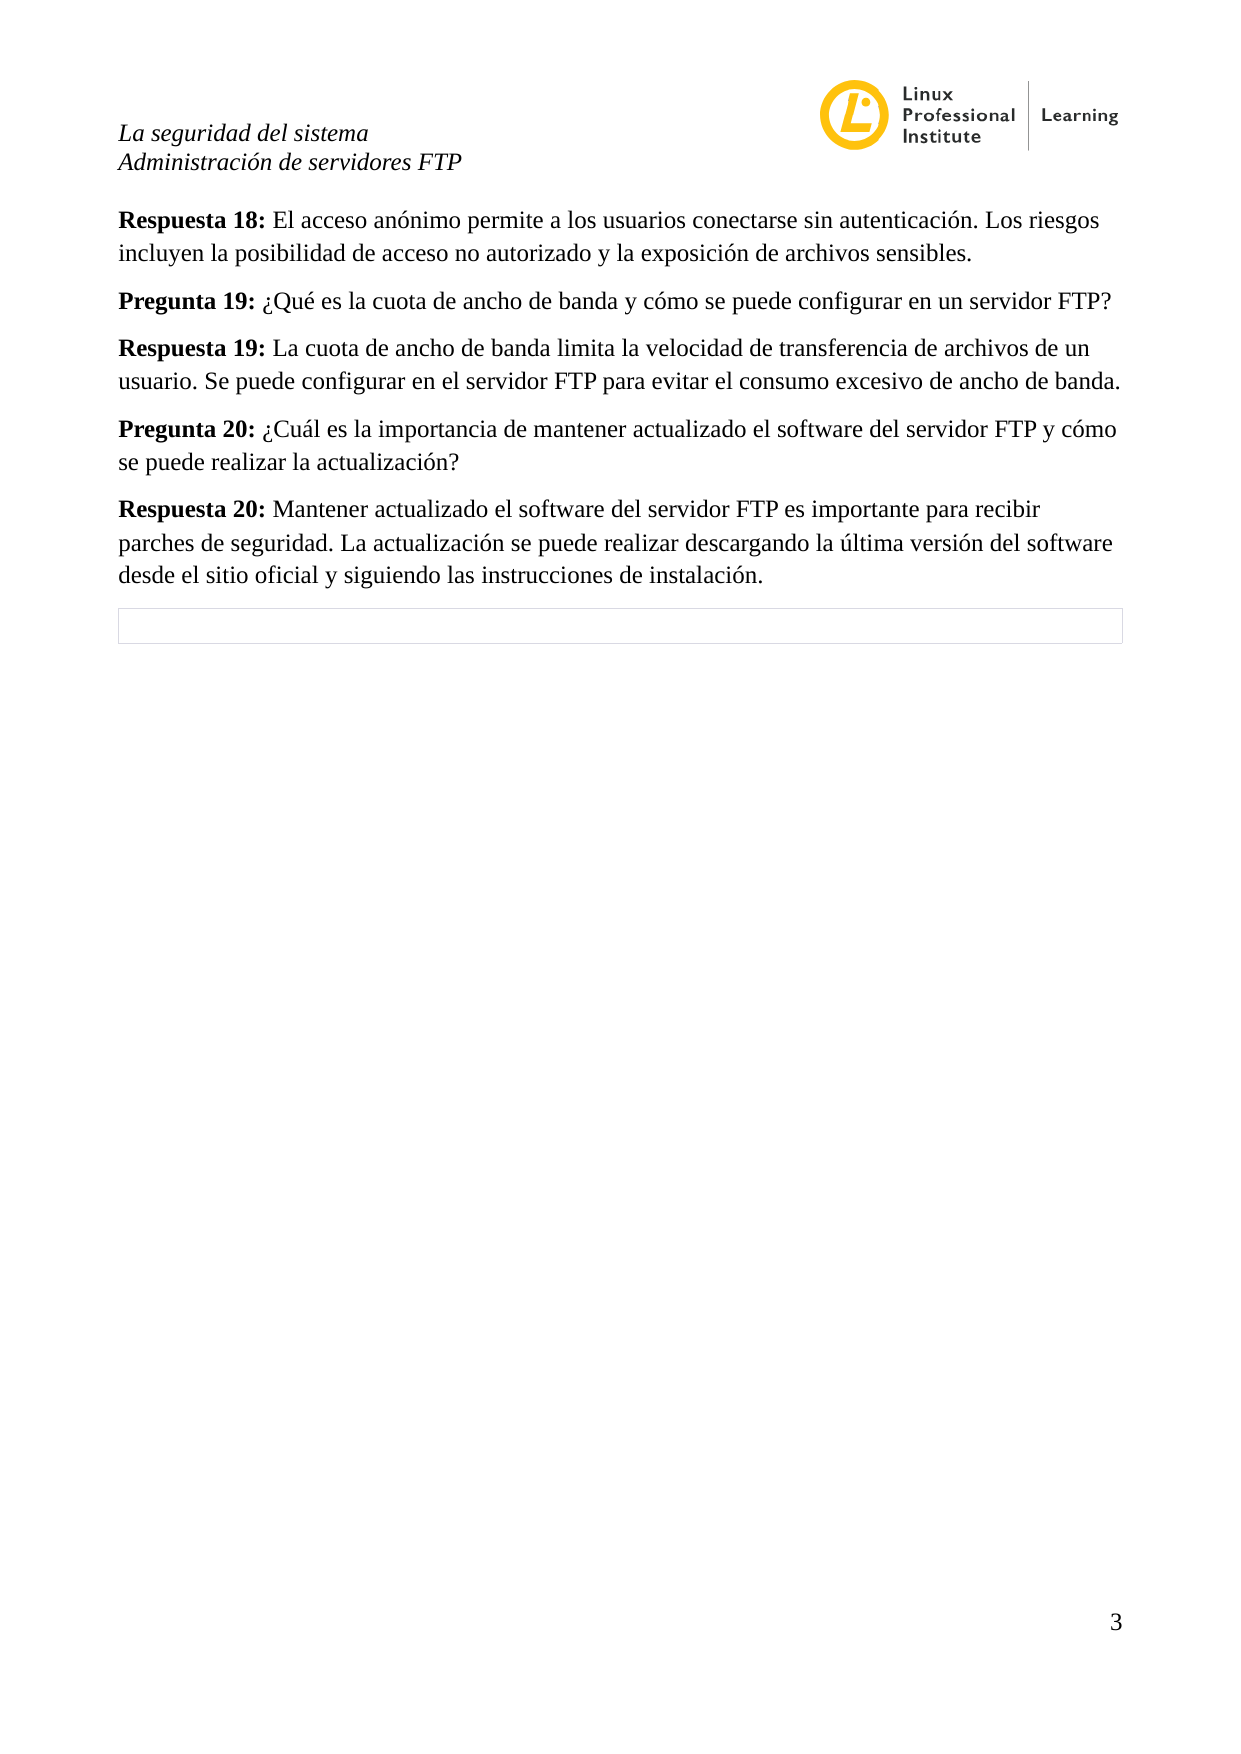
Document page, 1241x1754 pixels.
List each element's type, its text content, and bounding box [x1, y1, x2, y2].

text Respuesta 18: El acceso anónimo permite a los usuarios conectarse sin autenticación. Los riesgos incluyen la posibilidad de acceso no autorizado y la exposición de archivos sensibles. [118, 205, 1122, 267]
picture [819, 79, 1119, 151]
text Pregunta 19: ¿Qué es la cuota de ancho de banda y cómo se puede configurar en un servidor FTP? [118, 286, 1122, 314]
text Respuesta 20: Mantener actualizado el software del servidor FTP es importante para recibir parches de seguridad. La actualización se puede realizar descargando la última versión del software desde el sitio oficial y siguiendo las instrucciones de instalación. [118, 494, 1122, 589]
text Pregunta 20: ¿Cuál es la importancia de mantener actualizado el software del servidor FTP y cómo se puede realizar la actualización? [118, 414, 1122, 476]
text Respuesta 19: La cuota de ancho de banda limita la velocidad de transferencia de archivos de un usuario. Se puede configurar en el servidor FTP para evitar el consumo excesivo de ancho de banda. [118, 333, 1122, 395]
